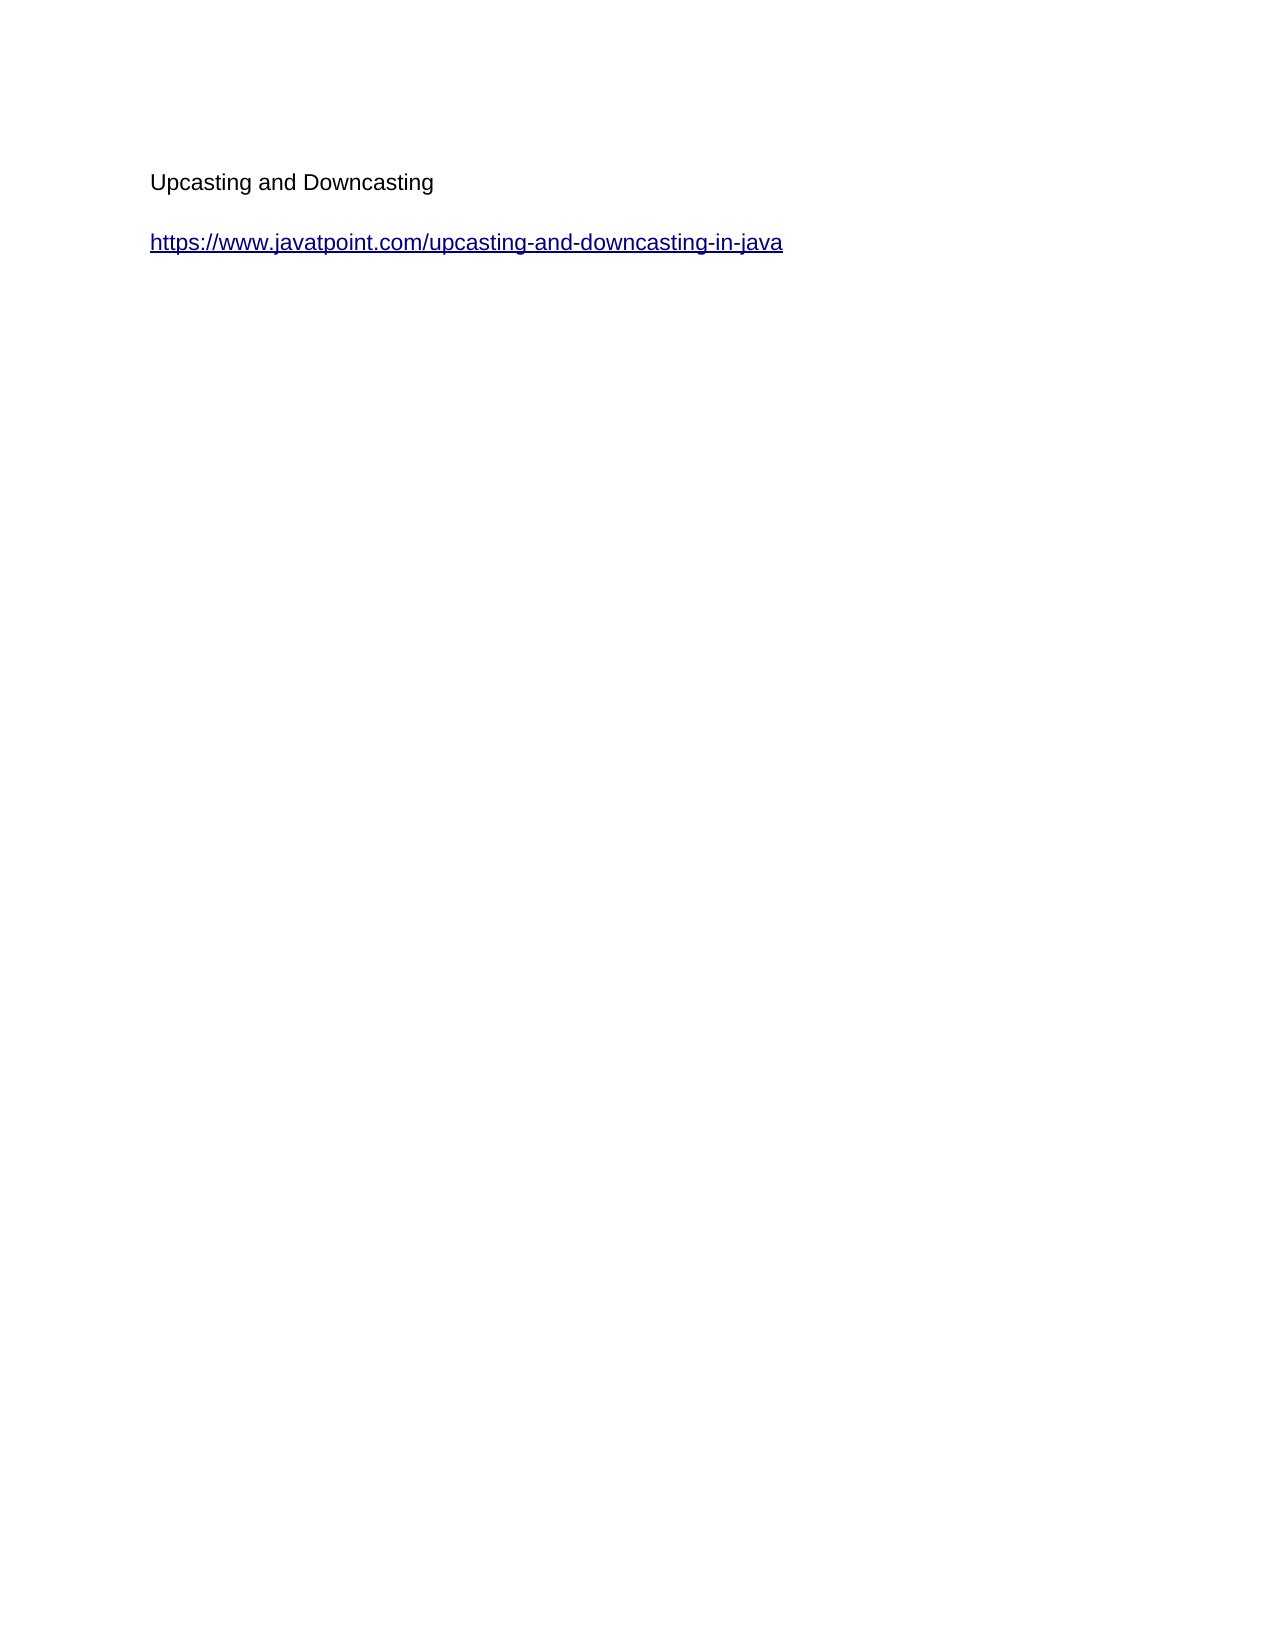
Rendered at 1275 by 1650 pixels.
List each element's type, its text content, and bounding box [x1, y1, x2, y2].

text https://www.javatpoint.com/upcasting-and-downcasting-in-java [150, 228, 1125, 255]
text Upcasting and Downcasting [150, 169, 1125, 195]
